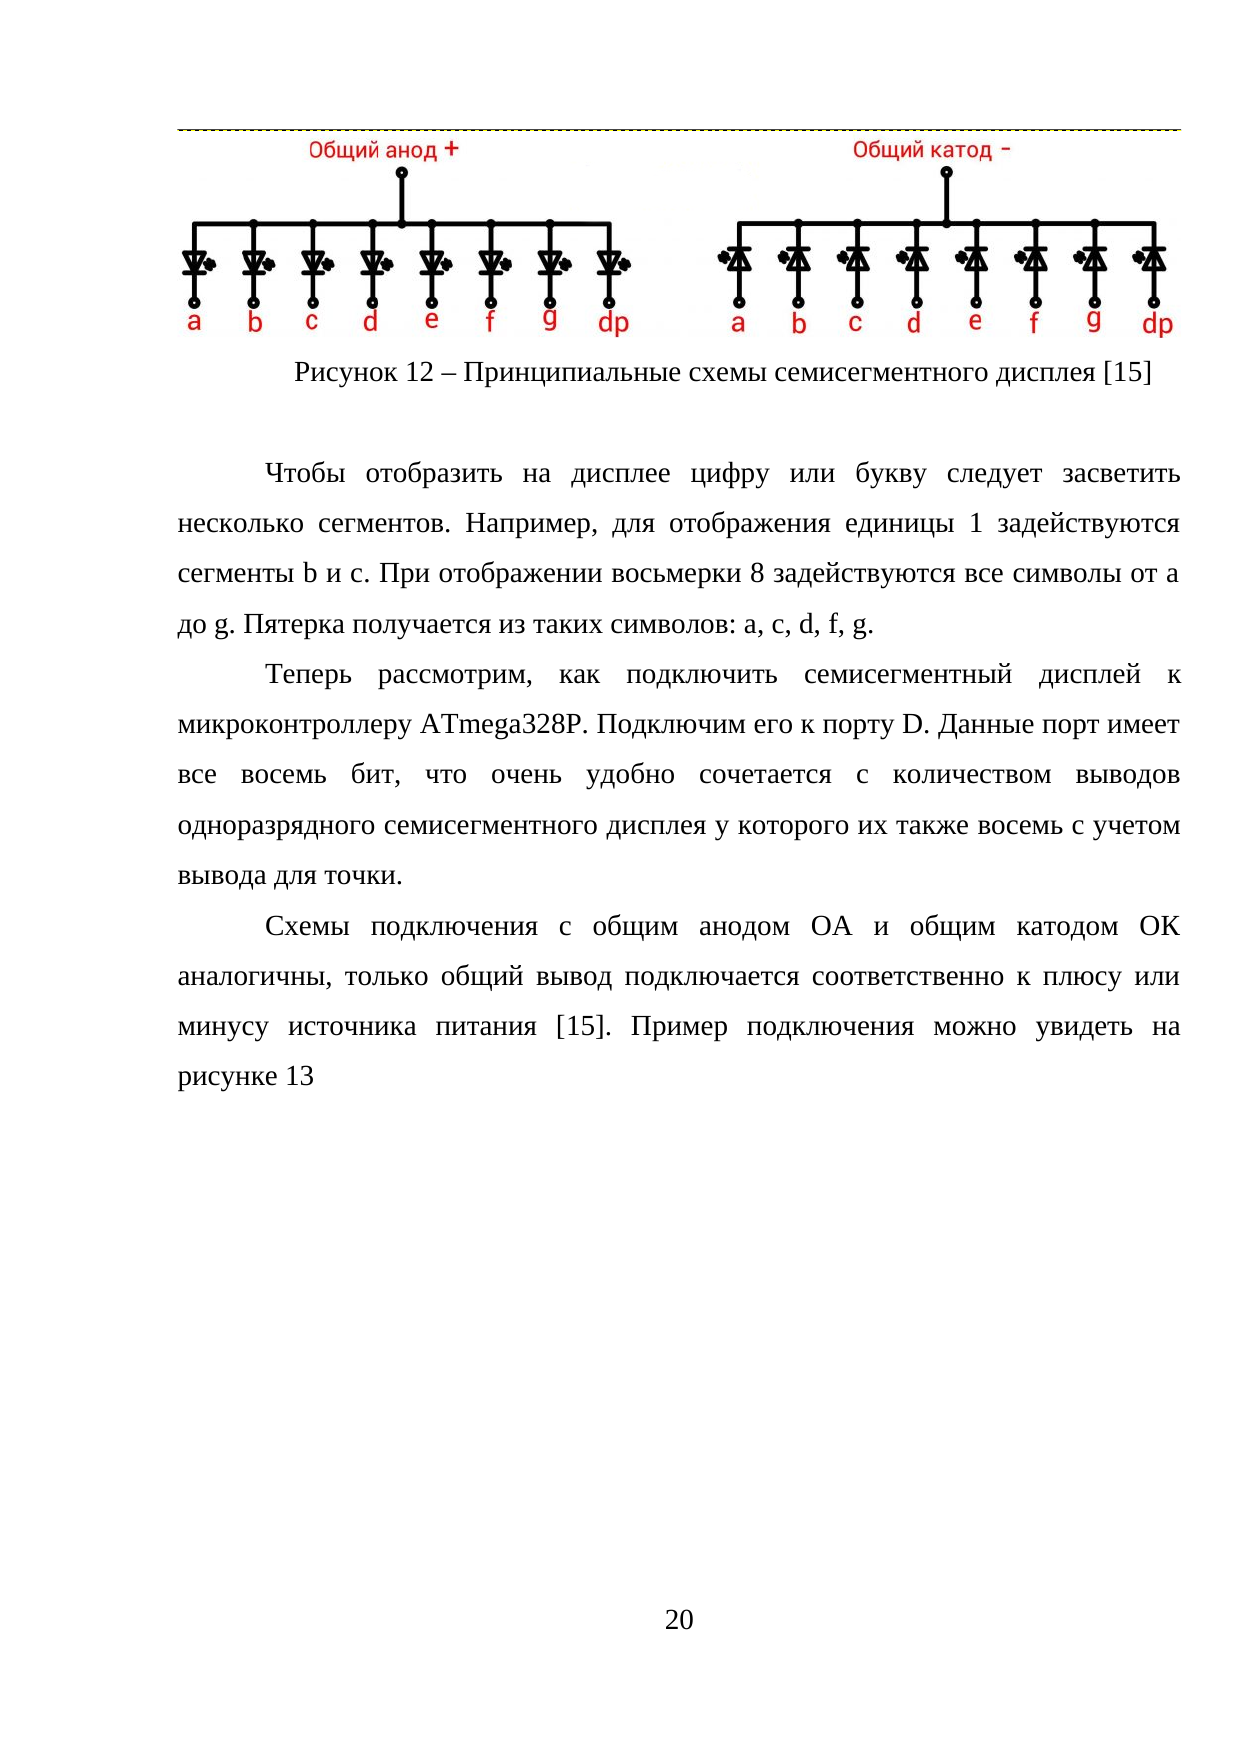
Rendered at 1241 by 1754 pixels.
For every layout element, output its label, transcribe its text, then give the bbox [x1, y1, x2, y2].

text Схемы подключения с общим анодом ОА и общим катодом ОК аналогичны, только общий вывод подключается соответственно к плюсу или минусу источника питания [15]. Пример подключения можно увидеть на рисунке 13 [177, 908, 1181, 1092]
picture [177, 129, 1182, 338]
text Рисунок 12 – Принципиальные схемы семисегментного дисплея [15] [177, 338, 1181, 388]
text Чтобы отобразить на дисплее цифру или букву следует засветить несколько сегментов. Например, для отображения единицы 1 задействуются сегменты b и c. При отображении восьмерки 8 задействуются все символы от a до g. Пятерка получается из таких символов: a, c, d, f, g. [177, 455, 1181, 639]
text Теперь рассмотрим, как подключить семисегментный дисплей к микроконтроллеру ATmega328P. Подключим его к порту D. Данные порт имеет все восемь бит, что очень удобно сочетается с количеством выводов одноразрядного семисегментного дисплея у которого их также восемь с учетом вывода для точки. [177, 656, 1181, 891]
text [177, 118, 1181, 129]
